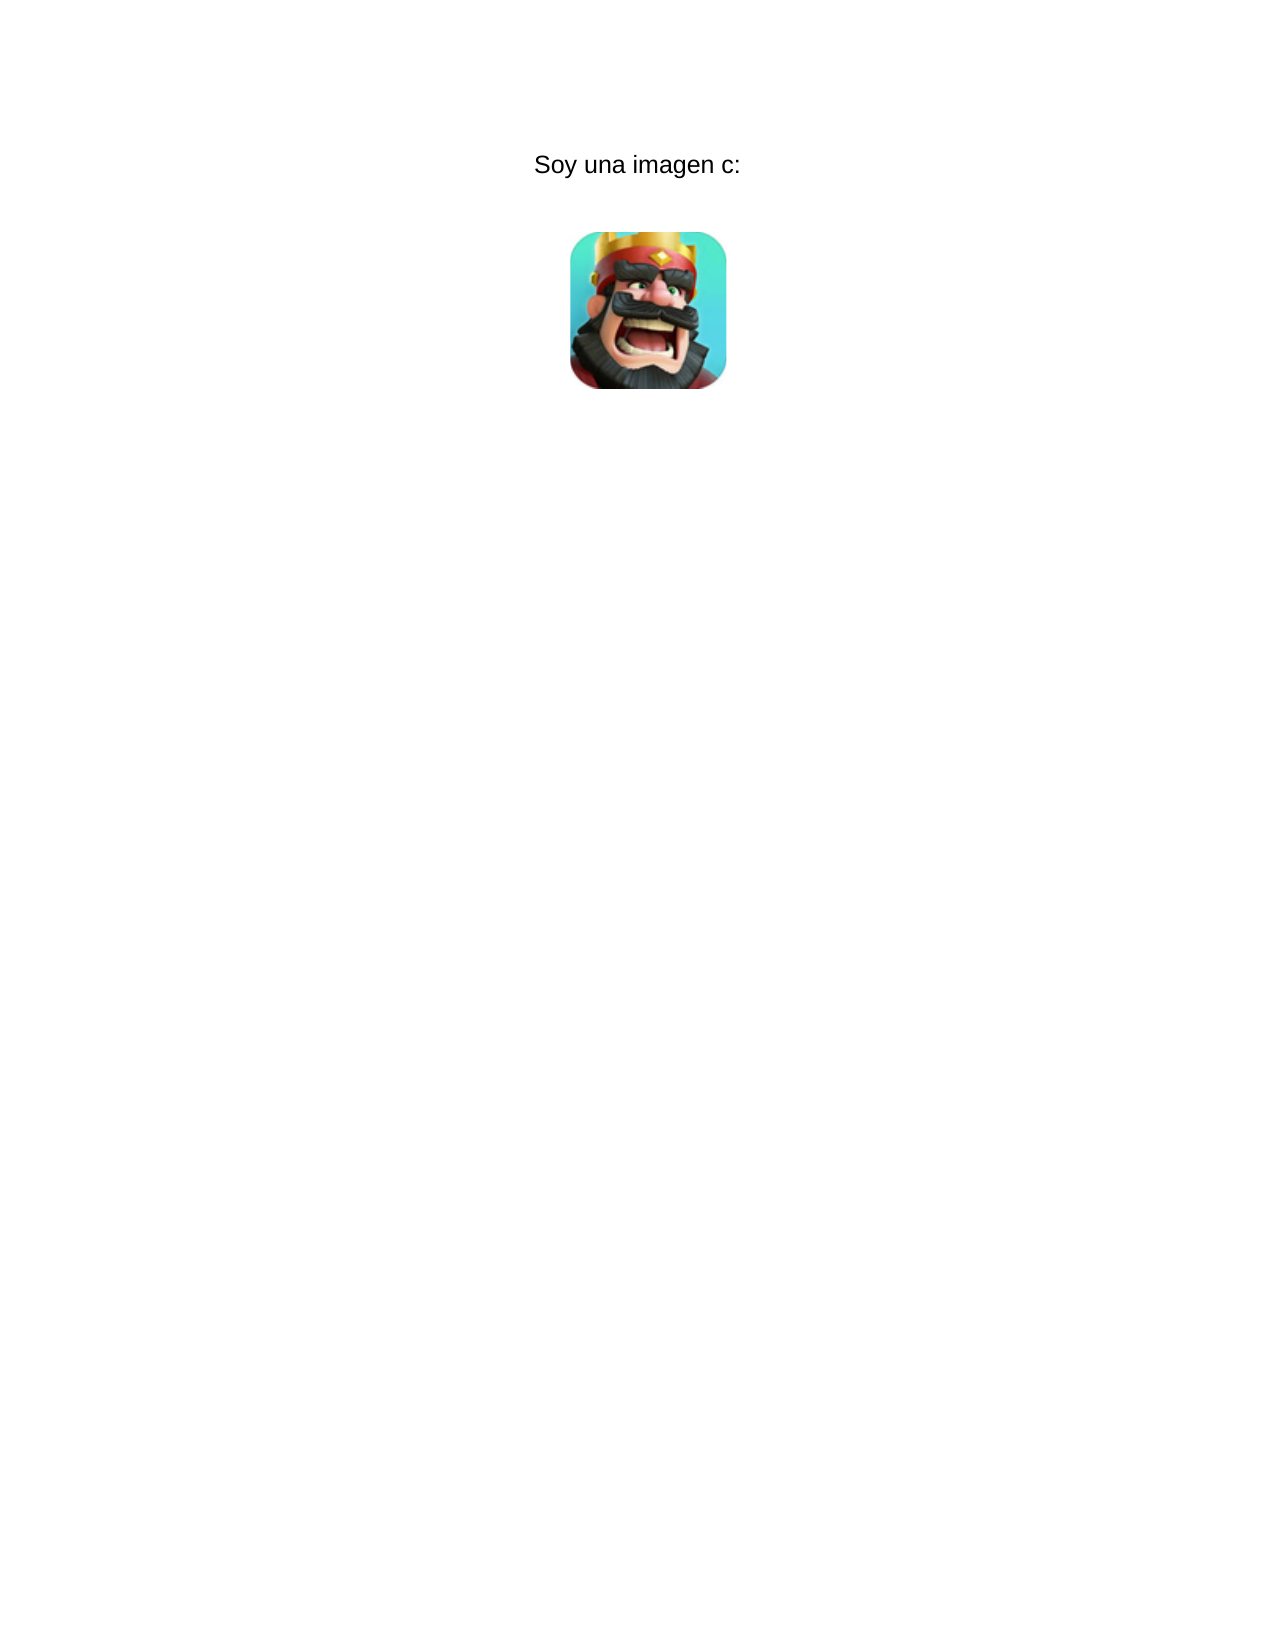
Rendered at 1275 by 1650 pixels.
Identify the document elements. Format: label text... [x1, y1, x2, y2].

text Soy una imagen c: [150, 150, 1125, 179]
picture [570, 232, 727, 389]
